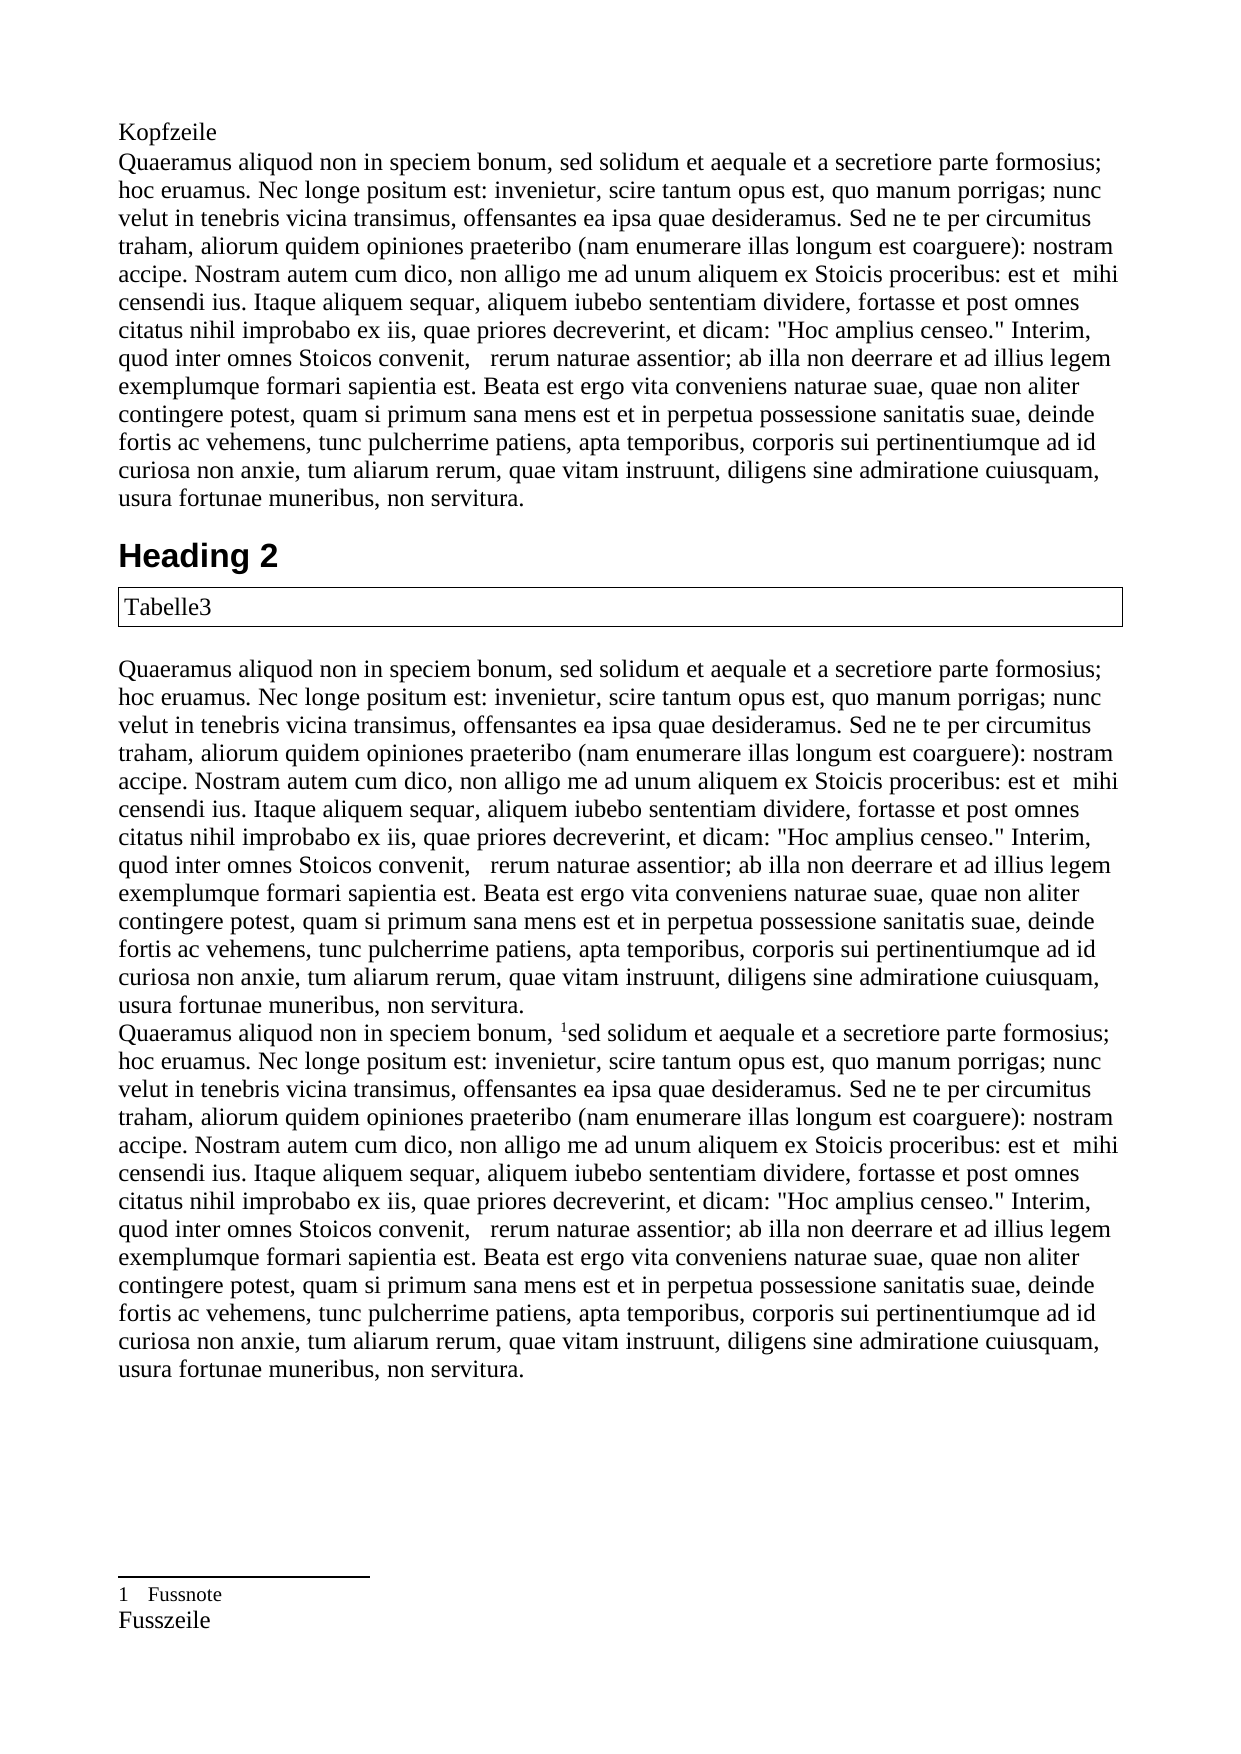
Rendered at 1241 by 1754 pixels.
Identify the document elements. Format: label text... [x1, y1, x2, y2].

text Quaeramus aliquod non in speciem bonum, sed solidum et aequale et a secretiore parte formosius; hoc eruamus. Nec longe positum est: invenietur, scire tantum opus est, quo manum porrigas; nunc velut in tenebris vicina transimus, offensantes ea ipsa quae desideramus. Sed ne te per circumitus traham, aliorum quidem opiniones praeteribo (nam enumerare illas longum est coarguere): nostram accipe. Nostram autem cum dico, non alligo me ad unum aliquem ex Stoicis proceribus: est et mihi censendi ius. Itaque aliquem sequar, aliquem iubebo sententiam dividere, fortasse et post omnes citatus nihil improbabo ex iis, quae priores decreverint, et dicam: "Hoc amplius censeo." Interim, quod inter omnes Stoicos convenit, rerum naturae assentior; ab illa non deerrare et ad illius legem exemplumque formari sapientia est. Beata est ergo vita conveniens naturae suae, quae non aliter contingere potest, quam si primum sana mens est et in perpetua possessione sanitatis suae, deinde fortis ac vehemens, tunc pulcherrime patiens, apta temporibus, corporis sui pertinentiumque ad id curiosa non anxie, tum aliarum rerum, quae vitam instruunt, diligens sine admiratione cuiusquam, usura fortunae muneribus, non servitura. [118, 654, 1122, 1019]
table_header Tabelle3 [119, 588, 1122, 626]
text Quaeramus aliquod non in speciem bonum, sed solidum et aequale et a secretiore parte formosius; hoc eruamus. Nec longe positum est: invenietur, scire tantum opus est, quo manum porrigas; nunc velut in tenebris vicina transimus, offensantes ea ipsa quae desideramus. Sed ne te per circumitus traham, aliorum quidem opiniones praeteribo (nam enumerare illas longum est coarguere): nostram accipe. Nostram autem cum dico, non alligo me ad unum aliquem ex Stoicis proceribus: est et mihi censendi ius. Itaque aliquem sequar, aliquem iubebo sententiam dividere, fortasse et post omnes citatus nihil improbabo ex iis, quae priores decreverint, et dicam: "Hoc amplius censeo." Interim, quod inter omnes Stoicos convenit, rerum naturae assentior; ab illa non deerrare et ad illius legem exemplumque formari sapientia est. Beata est ergo vita conveniens naturae suae, quae non aliter contingere potest, quam si primum sana mens est et in perpetua possessione sanitatis suae, deinde fortis ac vehemens, tunc pulcherrime patiens, apta temporibus, corporis sui pertinentiumque ad id curiosa non anxie, tum aliarum rerum, quae vitam instruunt, diligens sine admiratione cuiusquam, usura fortunae muneribus, non servitura. [118, 1019, 1122, 1383]
text Fussnote [118, 1583, 1122, 1606]
subtitle Heading 2 [118, 537, 1122, 574]
text Quaeramus aliquod non in speciem bonum, sed solidum et aequale et a secretiore parte formosius; hoc eruamus. Nec longe positum est: invenietur, scire tantum opus est, quo manum porrigas; nunc velut in tenebris vicina transimus, offensantes ea ipsa quae desideramus. Sed ne te per circumitus traham, aliorum quidem opiniones praeteribo (nam enumerare illas longum est coarguere): nostram accipe. Nostram autem cum dico, non alligo me ad unum aliquem ex Stoicis proceribus: est et mihi censendi ius. Itaque aliquem sequar, aliquem iubebo sententiam dividere, fortasse et post omnes citatus nihil improbabo ex iis, quae priores decreverint, et dicam: "Hoc amplius censeo." Interim, quod inter omnes Stoicos convenit, rerum naturae assentior; ab illa non deerrare et ad illius legem exemplumque formari sapientia est. Beata est ergo vita conveniens naturae suae, quae non aliter contingere potest, quam si primum sana mens est et in perpetua possessione sanitatis suae, deinde fortis ac vehemens, tunc pulcherrime patiens, apta temporibus, corporis sui pertinentiumque ad id curiosa non anxie, tum aliarum rerum, quae vitam instruunt, diligens sine admiratione cuiusquam, usura fortunae muneribus, non servitura. [118, 148, 1122, 512]
